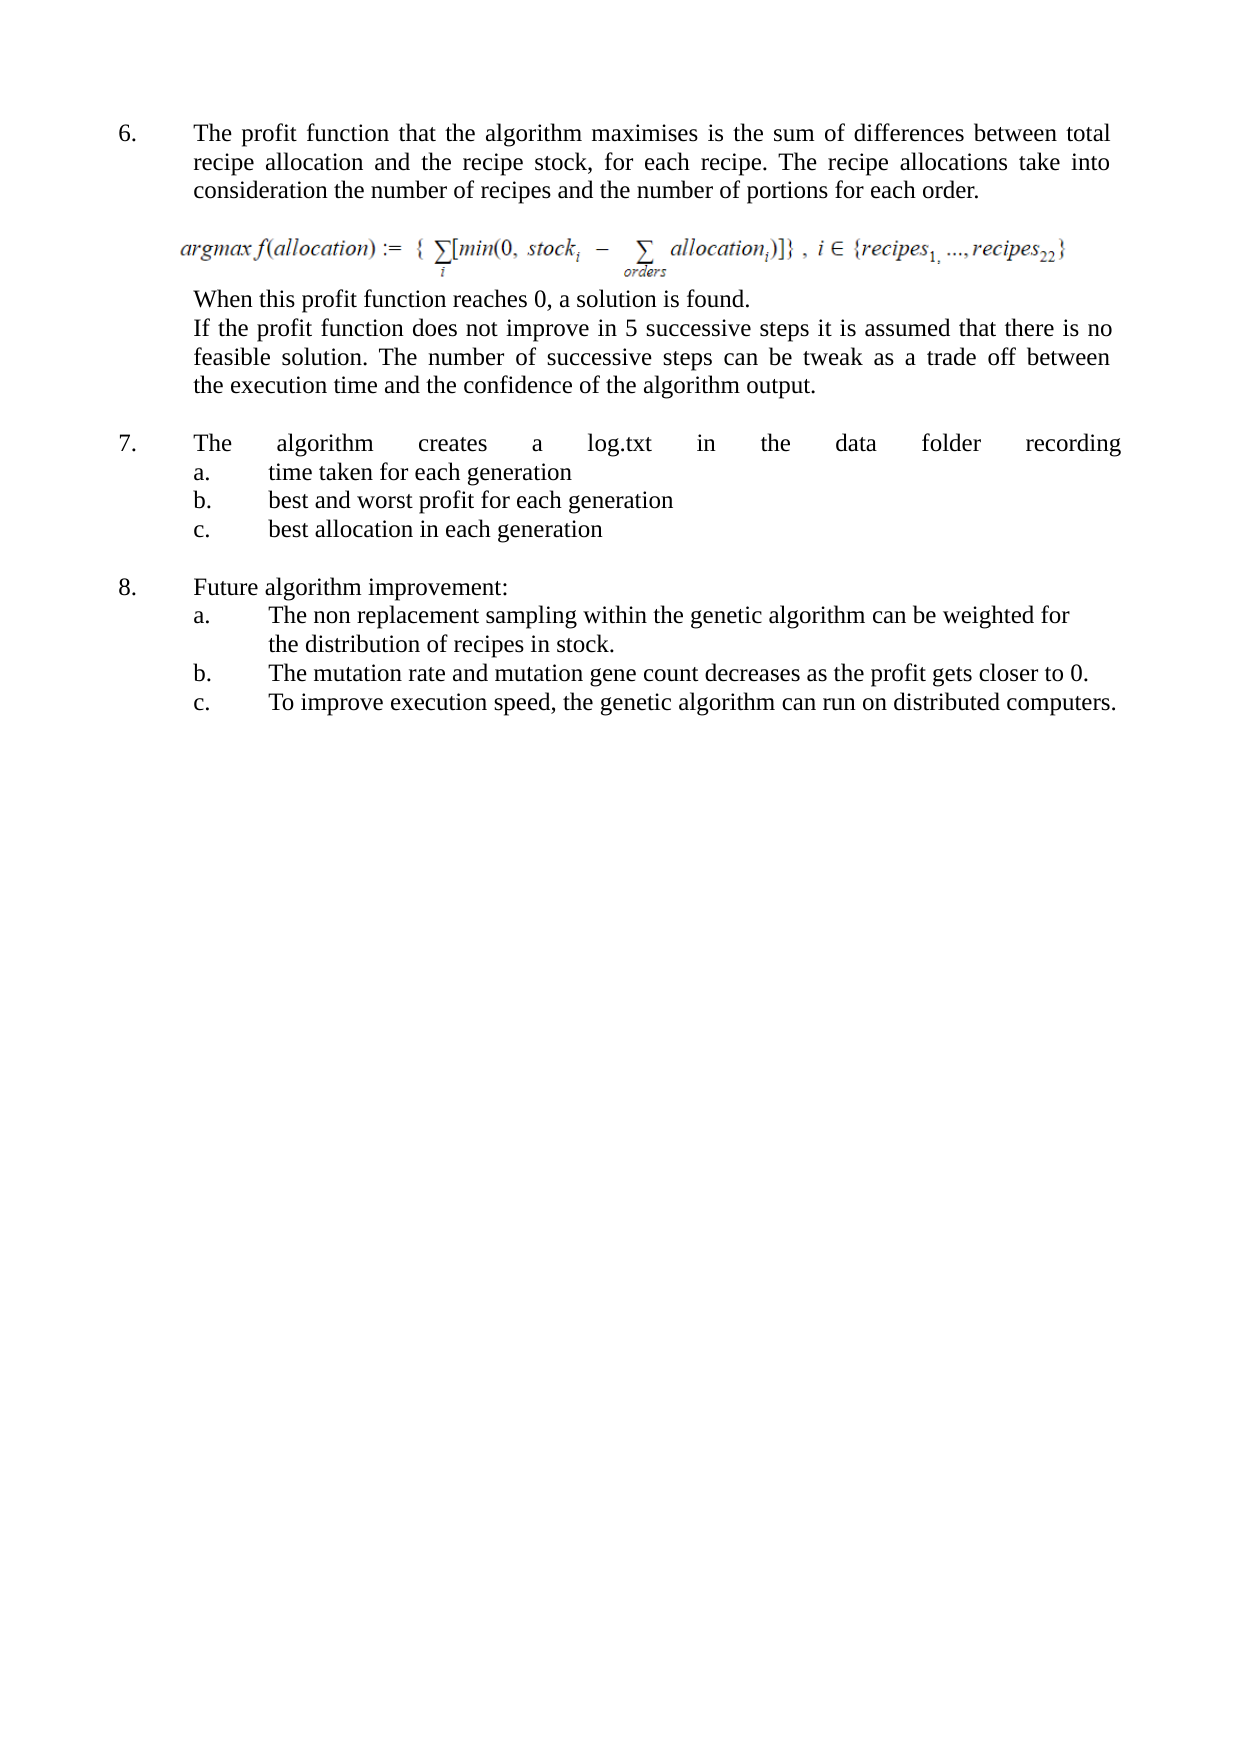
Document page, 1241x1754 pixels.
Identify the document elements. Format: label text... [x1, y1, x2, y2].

text 6. The profit function that the algorithm maximises is the sum of differences between total recipe allocation and the recipe stock, for each recipe. The recipe allocations take into consideration the number of recipes and the number of portions for each order. [118, 118, 1122, 204]
text If the profit function does not improve in 5 successive steps it is assumed that there is no feasible solution. The number of successive steps can be tweak as a trade off between the execution time and the confidence of the algorithm output. [118, 313, 1122, 399]
text When this profit function reaches 0, a solution is found. [118, 233, 1122, 313]
picture [168, 229, 1079, 285]
text a. The non replacement sampling within the genetic algorithm can be weighted for the distribution of recipes in stock. [118, 601, 1122, 658]
text c. To improve execution speed, the genetic algorithm can run on distributed computers. [118, 687, 1122, 716]
text c. best allocation in each generation [118, 514, 1122, 543]
text 8. Future algorithm improvement: [118, 572, 1122, 601]
text b. The mutation rate and mutation gene count decreases as the profit gets closer to 0. [118, 658, 1122, 687]
text 7. The algorithm creates a log.txt in the data folder recording a. time taken for each generation [118, 428, 1122, 486]
text b. best and worst profit for each generation [118, 486, 1122, 514]
